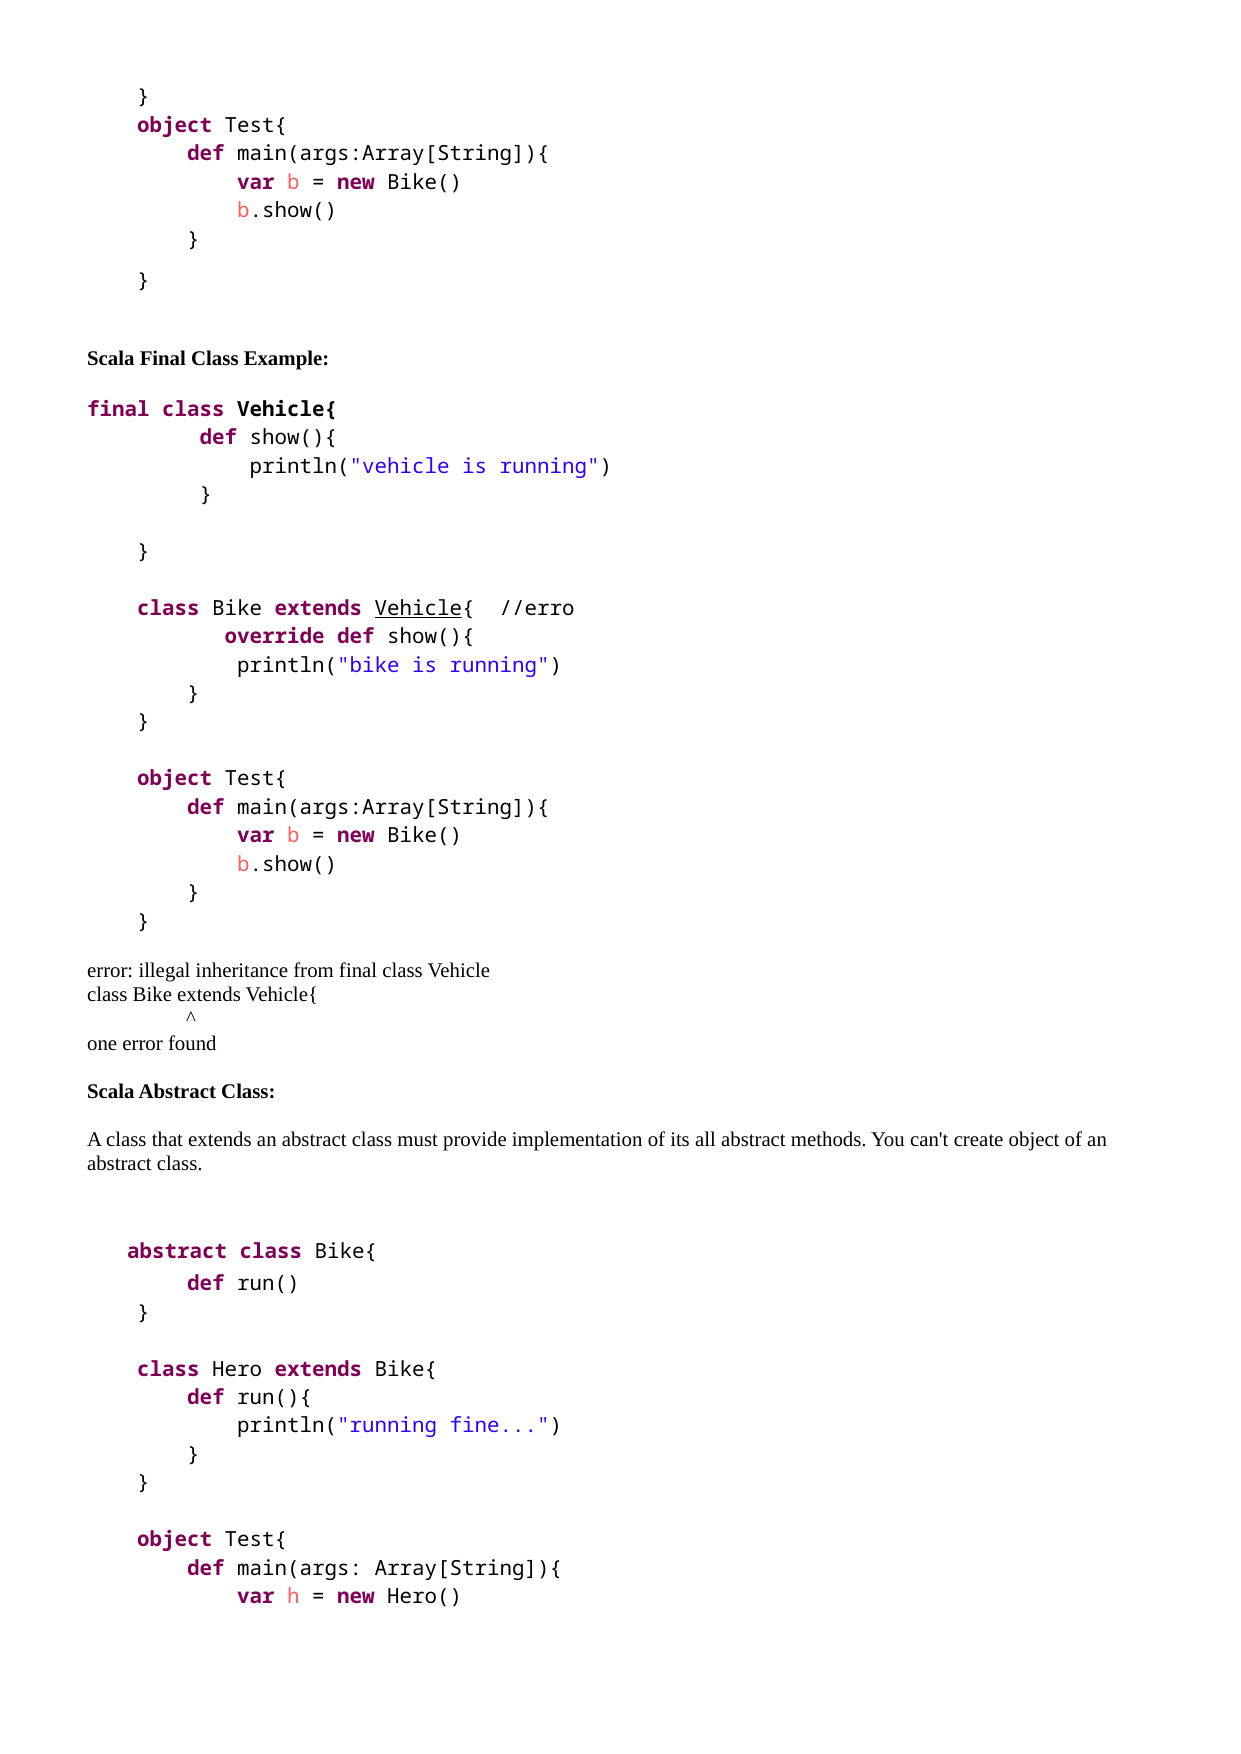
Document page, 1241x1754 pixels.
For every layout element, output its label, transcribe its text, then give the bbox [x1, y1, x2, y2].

text def main(args: Array[String]){ [87, 1553, 1155, 1581]
text Scala Abstract Class: [87, 1078, 1155, 1103]
text } [87, 1439, 1155, 1467]
text } [87, 707, 1155, 735]
text override def show(){ [87, 621, 1155, 650]
text println("vehicle is running") [87, 451, 1155, 479]
text abstract class Bike{ [87, 1223, 1155, 1268]
text class Bike extends Vehicle{ [87, 982, 1155, 1006]
text var b = new Bike() [87, 167, 1155, 195]
text def run() [87, 1268, 1155, 1297]
text } [87, 224, 1155, 252]
text def show(){ [87, 422, 1155, 451]
text println("running fine...") [87, 1411, 1155, 1439]
text } [87, 1297, 1155, 1325]
text def run(){ [87, 1382, 1155, 1411]
text Scala Final Class Example: [87, 346, 1155, 370]
text def main(args:Array[String]){ [87, 138, 1155, 167]
text } [87, 906, 1155, 934]
text A class that extends an abstract class must provide implementation of its all abstract methods. You can't create object of an abstract class. [87, 1127, 1155, 1175]
text class Bike extends Vehicle{ //erro [87, 593, 1155, 621]
text } [87, 877, 1155, 906]
text ^ [87, 1006, 1155, 1030]
text } [87, 536, 1155, 564]
text } [87, 678, 1155, 707]
text println("bike is running") [87, 650, 1155, 678]
text var h = new Hero() [87, 1581, 1155, 1609]
text class Hero extends Bike{ [87, 1354, 1155, 1382]
text object Test{ [87, 110, 1155, 138]
text } [87, 252, 1155, 298]
text b.show() [87, 849, 1155, 877]
text } [87, 82, 1155, 110]
text final class Vehicle{ [87, 394, 1155, 422]
text one error found [87, 1030, 1155, 1054]
text var b = new Bike() [87, 820, 1155, 849]
text def main(args:Array[String]){ [87, 792, 1155, 820]
text error: illegal inheritance from final class Vehicle [87, 958, 1155, 982]
text object Test{ [87, 1524, 1155, 1553]
text object Test{ [87, 763, 1155, 792]
text } [87, 1467, 1155, 1496]
text } [87, 479, 1155, 508]
text b.show() [87, 195, 1155, 224]
